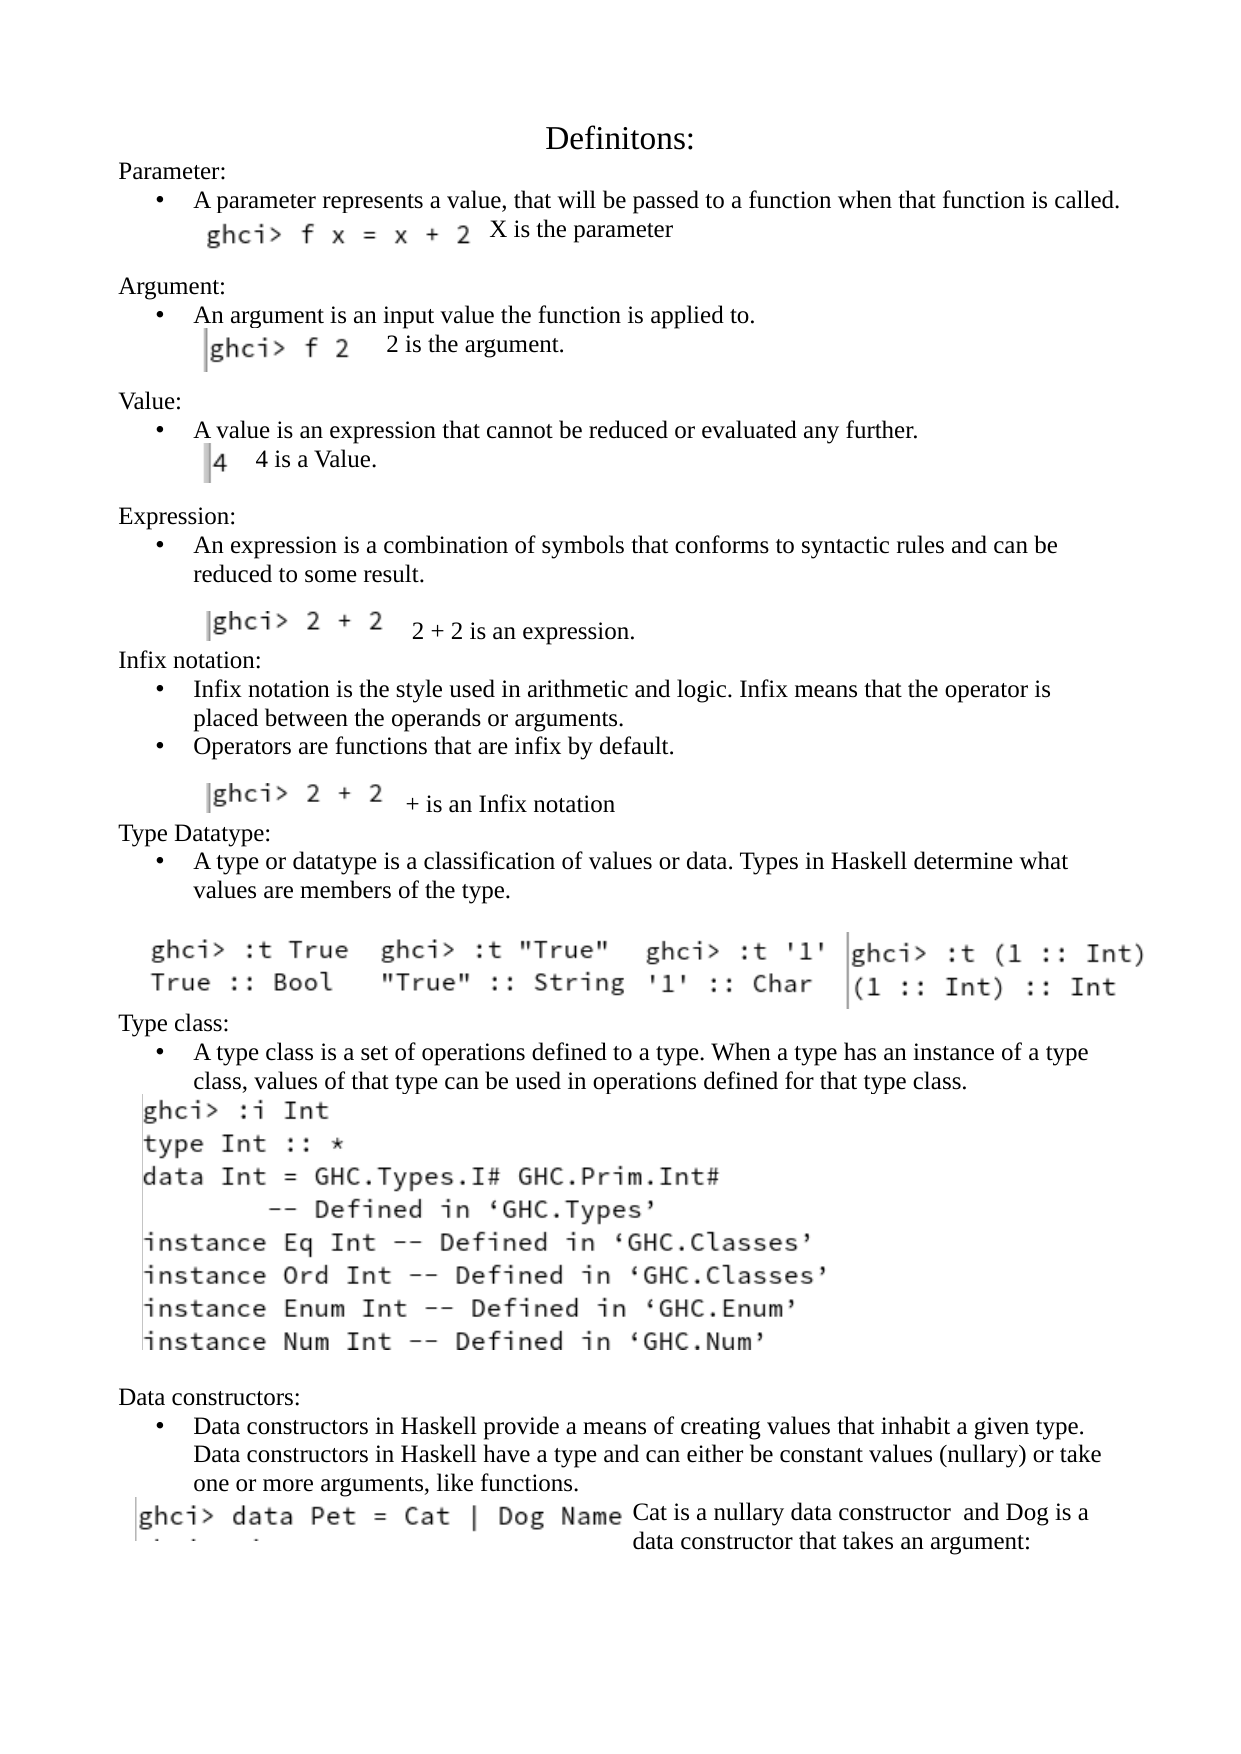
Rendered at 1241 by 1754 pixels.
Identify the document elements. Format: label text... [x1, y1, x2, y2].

text Expression: [118, 501, 1122, 530]
text Type class: [118, 933, 1122, 1037]
text Type Datatype: [118, 818, 1122, 846]
picture [206, 611, 406, 641]
text Argument: [118, 271, 1122, 300]
picture [141, 1094, 942, 1350]
text Data constructors: [118, 1382, 1122, 1411]
list An argument is an input value the function is applied to. [156, 300, 1122, 329]
text X is the parameter [483, 214, 1122, 243]
list Data constructors in Haskell provide a means of creating values that inhabit a given type. Data constructors in Haskell have a type and can either be constant values (nullary) or take one or more arguments, like functions. [156, 1411, 1122, 1497]
picture [135, 1497, 633, 1541]
text 2 is the argument. [368, 329, 1122, 358]
list A parameter represents a value, that will be passed to a function when that function is called. [156, 185, 1122, 214]
picture [206, 213, 483, 258]
picture [203, 443, 249, 483]
text + is an Infix notation [118, 789, 1122, 818]
list A type class is a set of operations defined to a type. When a type has an instance of a type class, values of that type can be used in operations defined for that type class. [156, 1037, 1122, 1094]
text [118, 214, 206, 243]
list A type or datatype is a classification of values or data. Types in Haskell determine what values are members of the type. [156, 846, 1122, 904]
picture [144, 932, 1169, 1009]
list Infix notation is the style used in arithmetic and logic. Infix means that the operator is placed between the operands or arguments. [156, 674, 1122, 731]
list Operators are functions that are infix by default. [156, 731, 1122, 760]
text 2 + 2 is an expression. [118, 616, 1122, 645]
text Parameter: [118, 156, 1122, 185]
text Value: [118, 386, 1122, 415]
picture [203, 328, 368, 372]
text [118, 329, 203, 358]
text Infix notation: [118, 645, 1122, 674]
picture [206, 783, 406, 813]
list A value is an expression that cannot be reduced or evaluated any further. [156, 415, 1122, 444]
text Cat is a nullary data constructor and Dog is a data constructor that takes an argument: [118, 1497, 1122, 1554]
list An expression is a combination of symbols that conforms to syntactic rules and can be reduced to some result. [156, 530, 1122, 588]
text 4 is a Value. [249, 444, 1122, 473]
text [118, 444, 203, 473]
text Definitons: [118, 118, 1122, 156]
